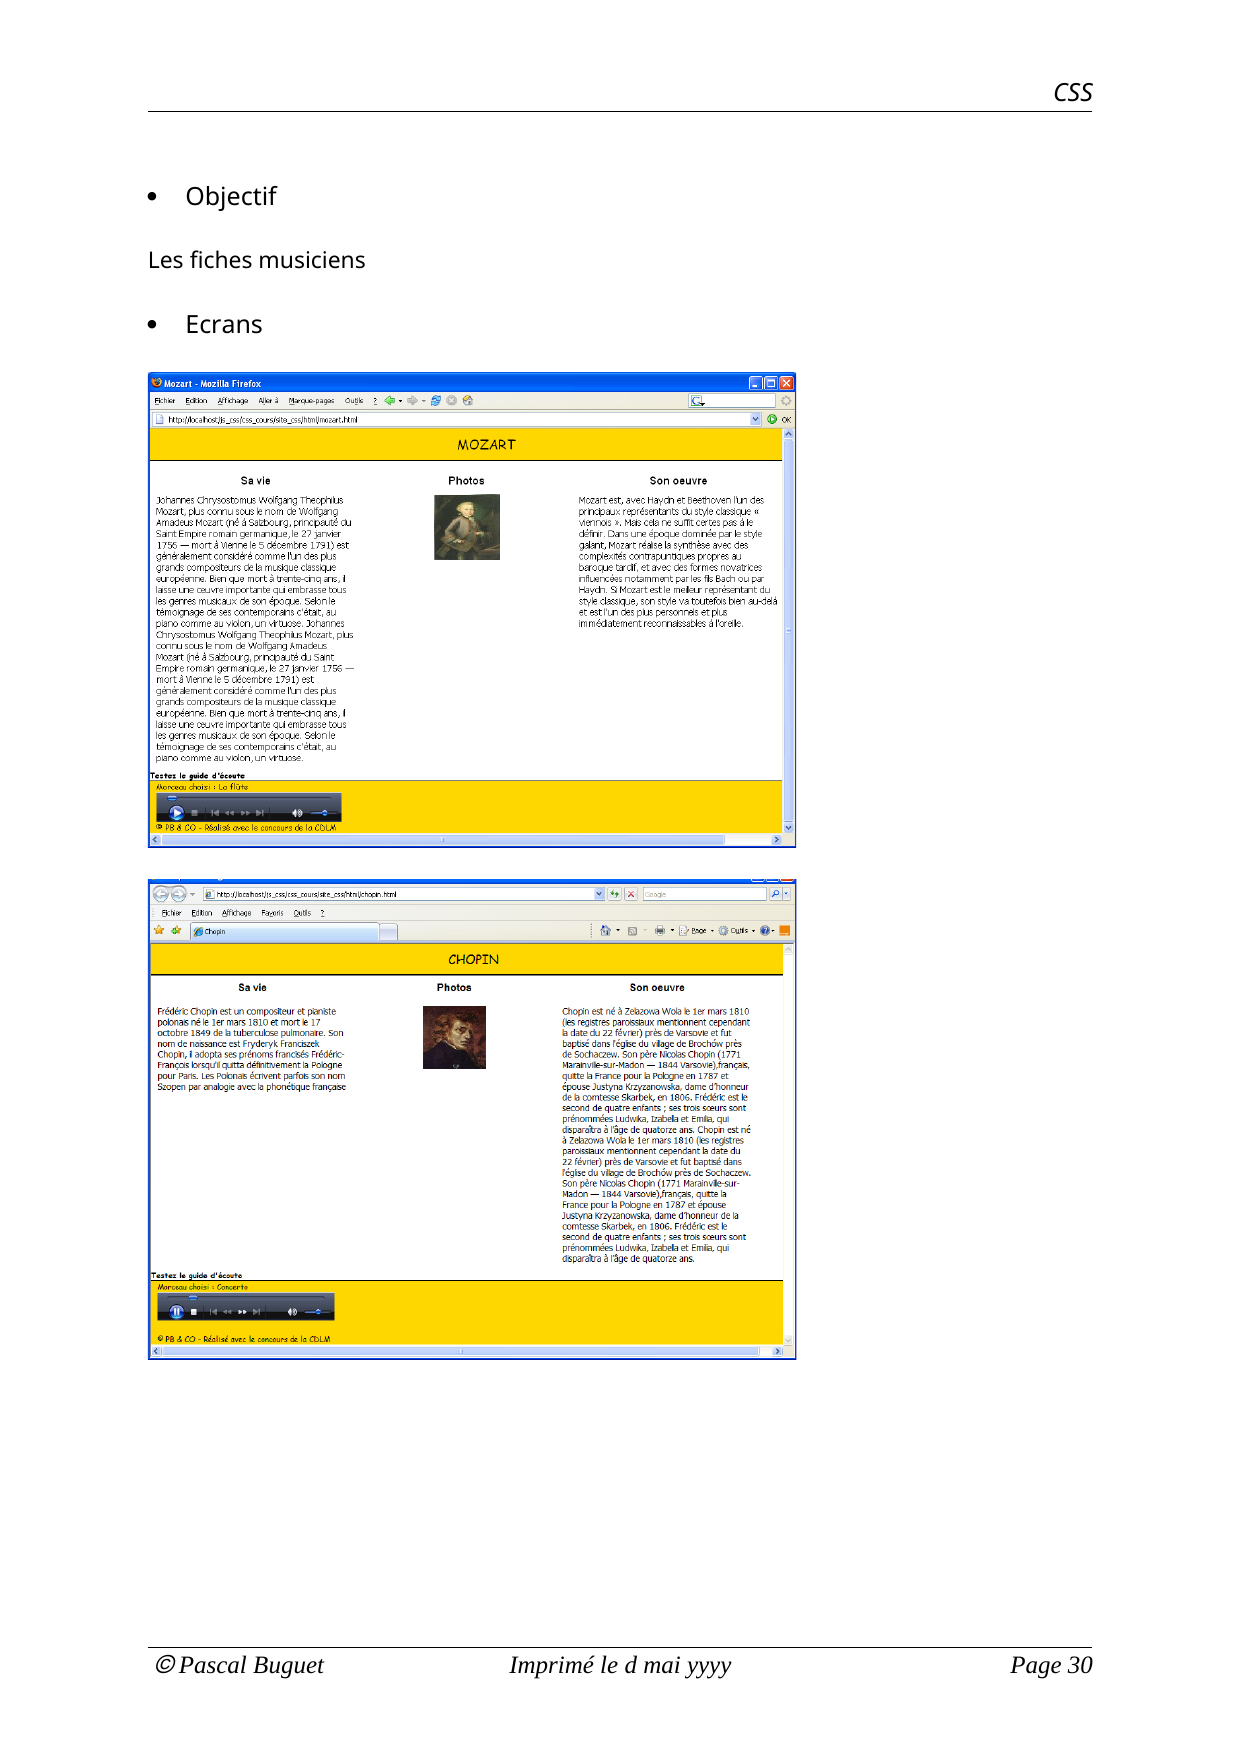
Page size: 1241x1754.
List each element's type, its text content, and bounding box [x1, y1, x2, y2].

list Ecrans [148, 307, 1092, 341]
list Objectif [148, 179, 1092, 213]
picture [147, 879, 797, 1360]
text Les fiches musiciens [148, 244, 1092, 276]
picture [147, 372, 797, 848]
